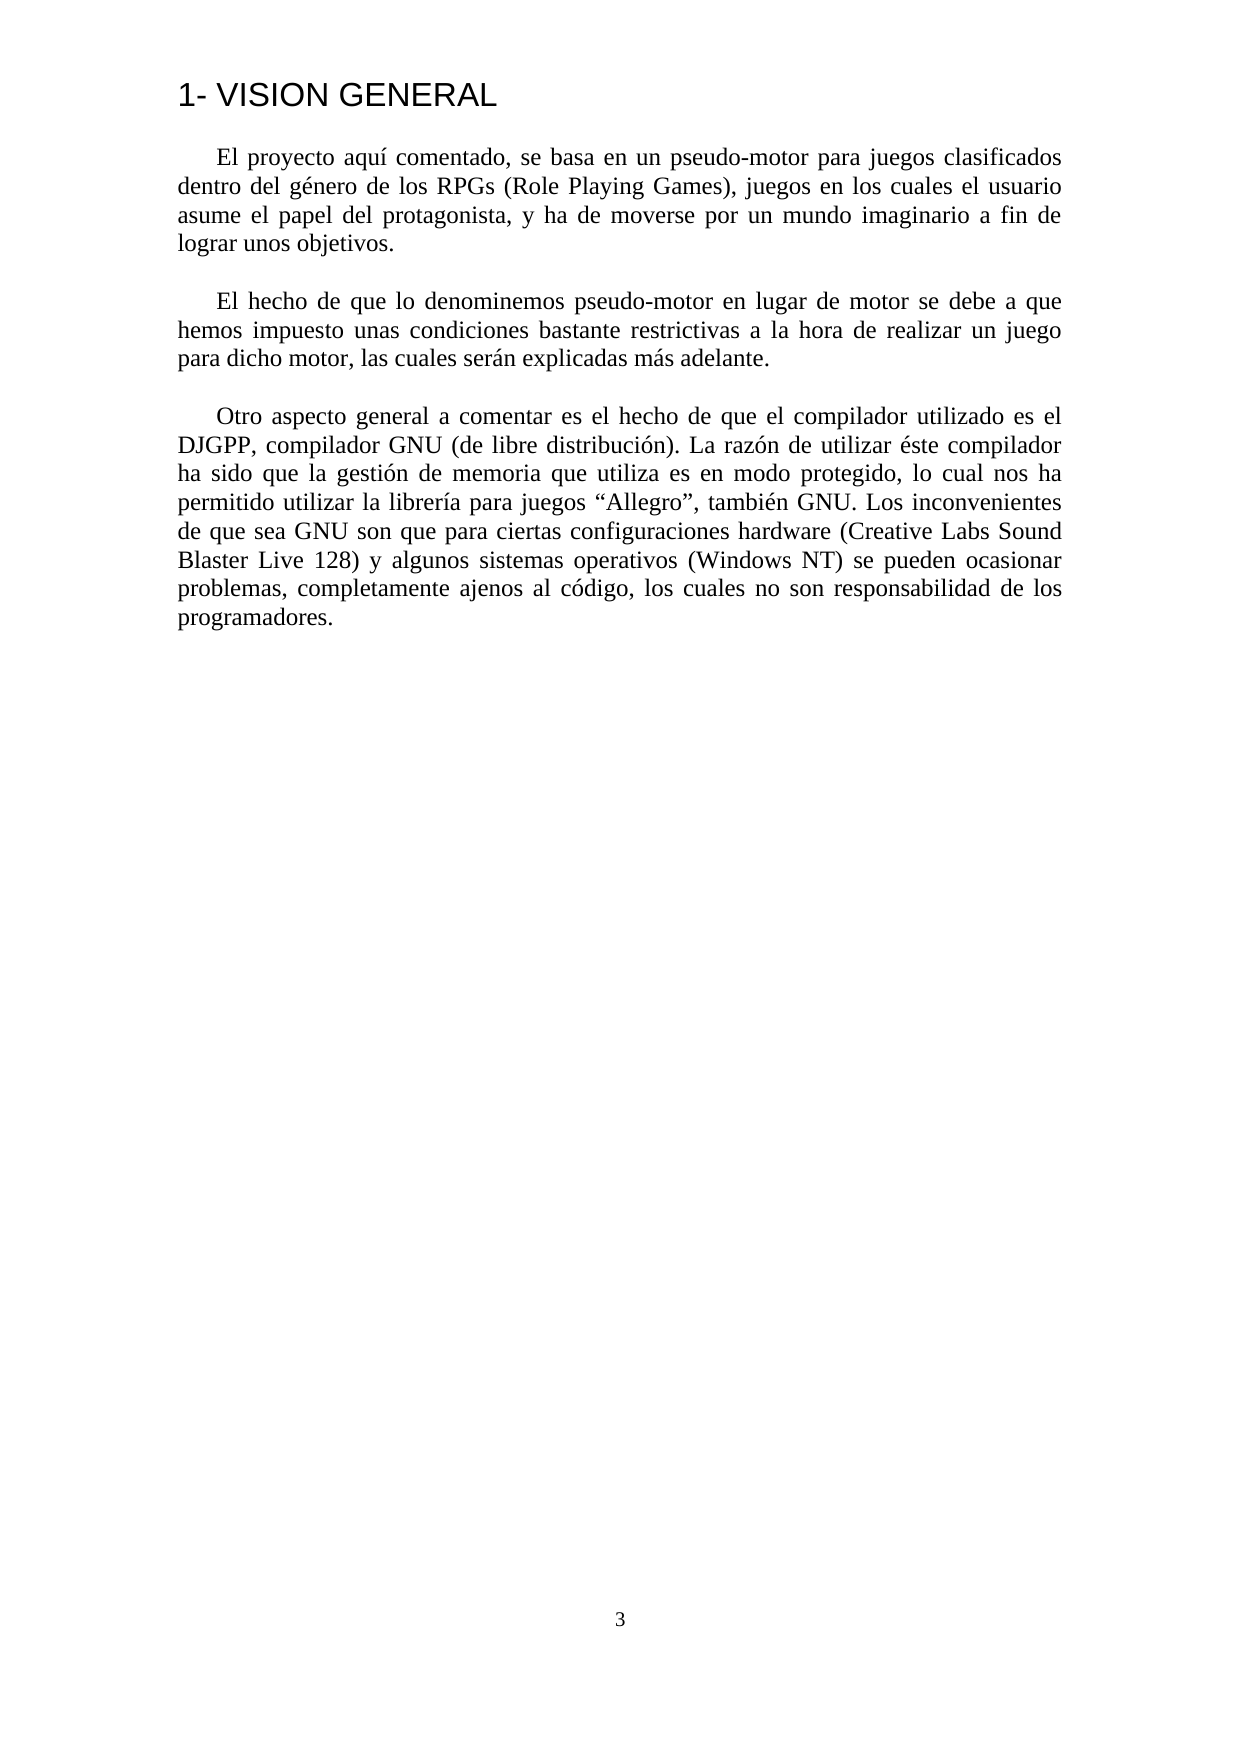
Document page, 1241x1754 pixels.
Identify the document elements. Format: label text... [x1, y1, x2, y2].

text El hecho de que lo denominemos pseudo-motor en lugar de motor se debe a que hemos impuesto unas condiciones bastante restrictivas a la hora de realizar un juego para dicho motor, las cuales serán explicadas más adelante. [177, 286, 1063, 372]
text Otro aspecto general a comentar es el hecho de que el compilador utilizado es el DJGPP, compilador GNU (de libre distribución). La razón de utilizar éste compilador ha sido que la gestión de memoria que utiliza es en modo protegido, lo cual nos ha permitido utilizar la librería para juegos “Allegro”, también GNU. Los inconvenientes de que sea GNU son que para ciertas configuraciones hardware (Creative Labs Sound Blaster Live 128) y algunos sistemas operativos (Windows NT) se pueden ocasionar problemas, completamente ajenos al código, los cuales no son responsabilidad de los programadores. [177, 401, 1063, 631]
text El proyecto aquí comentado, se basa en un pseudo-motor para juegos clasificados dentro del género de los RPGs (Role Playing Games), juegos en los cuales el usuario asume el papel del protagonista, y ha de moverse por un mundo imaginario a fin de lograr unos objetivos. [177, 142, 1063, 257]
list VISION GENERAL [177, 75, 1063, 113]
